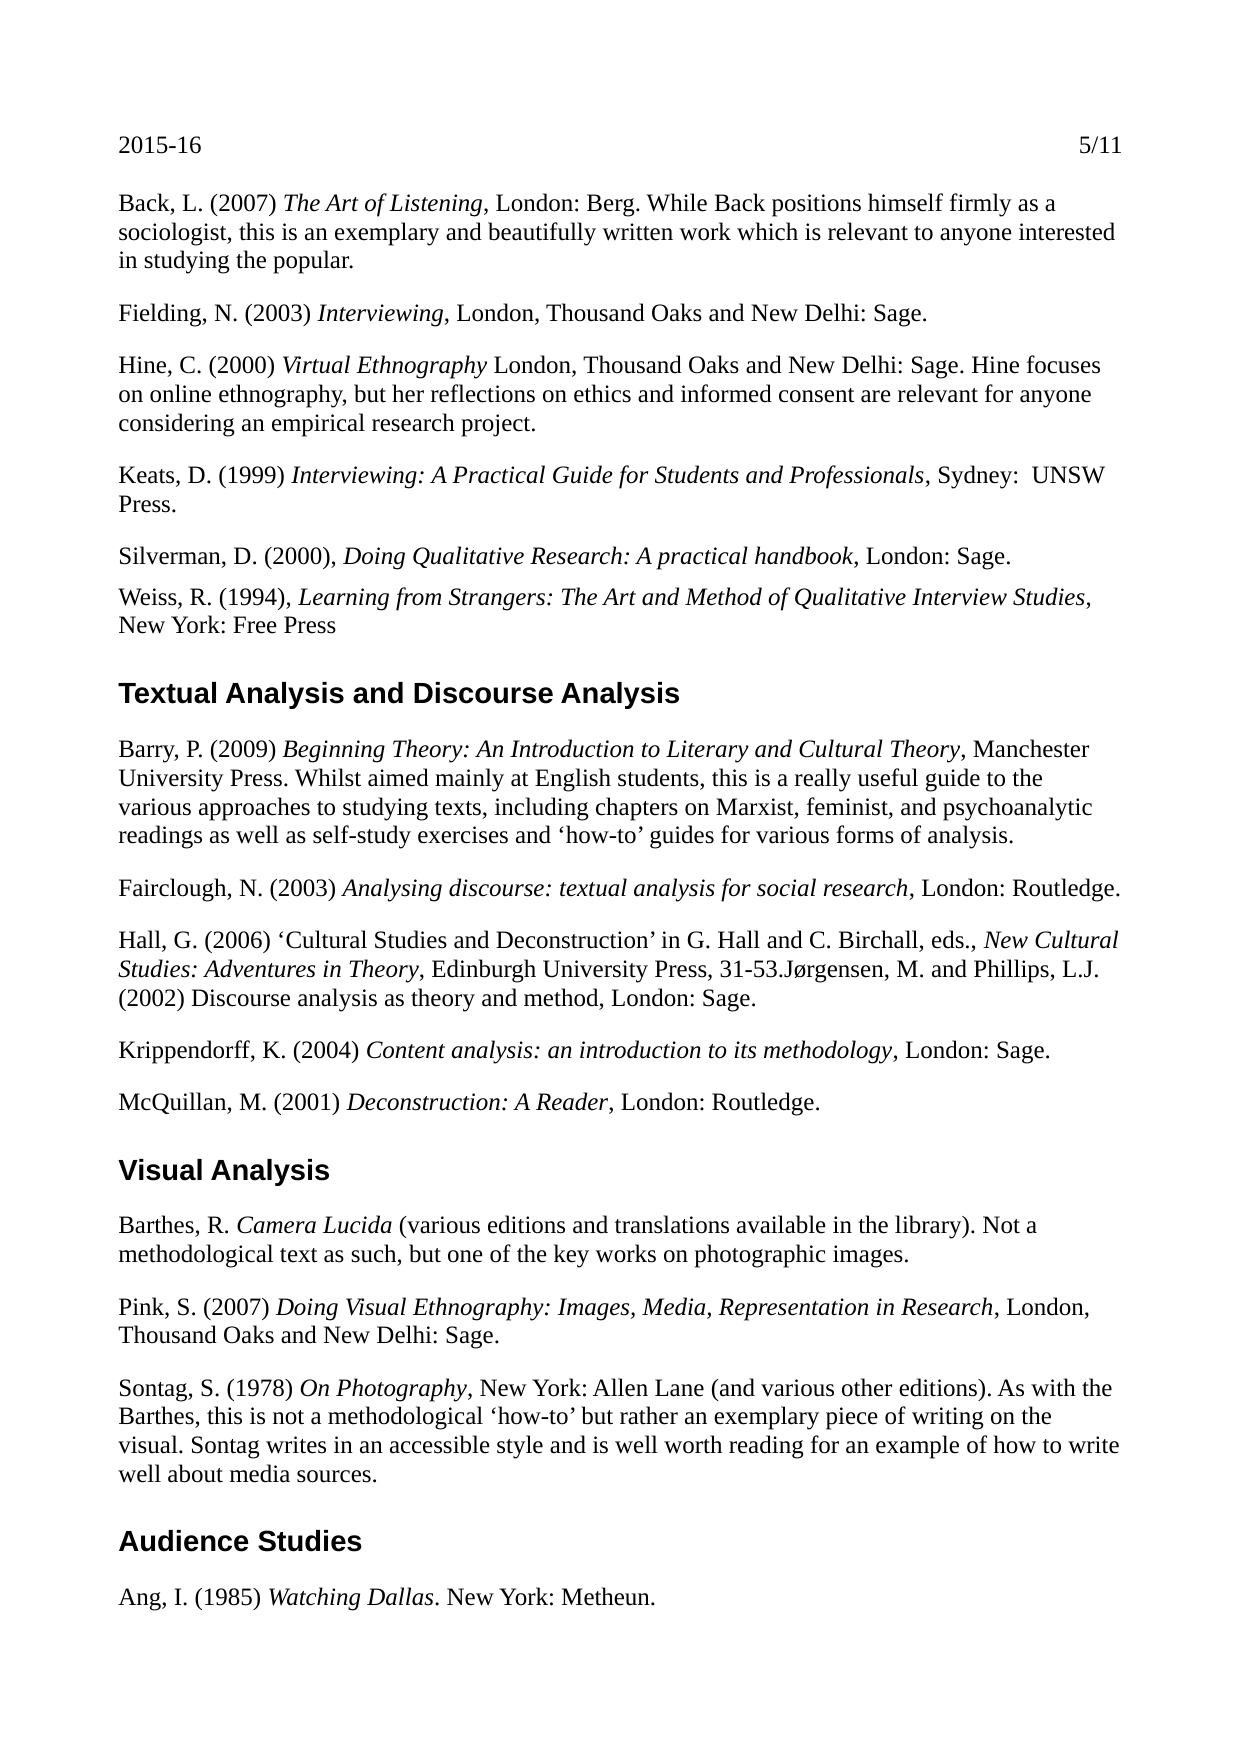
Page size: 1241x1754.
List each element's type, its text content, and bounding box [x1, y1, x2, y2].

text Fielding, N. (2003) Interviewing, London, Thousand Oaks and New Delhi: Sage. [118, 298, 1122, 327]
subtitle Textual Analysis and Discourse Analysis [118, 677, 1122, 710]
text Back, L. (2007) The Art of Listening, London: Berg. While Back positions himself firmly as a sociologist, this is an exemplary and beautifully written work which is relevant to anyone interested in studying the popular. [118, 188, 1122, 274]
text Krippendorff, K. (2004) Content analysis: an introduction to its methodology, London: Sage. [118, 1035, 1122, 1064]
text McQuillan, M. (2001) Deconstruction: A Reader, London: Routledge. [118, 1087, 1122, 1116]
text Silverman, D. (2000), Doing Qualitative Research: A practical handbook, London: Sage. [118, 541, 1122, 570]
text Hine, C. (2000) Virtual Ethnography London, Thousand Oaks and New Delhi: Sage. Hine focuses on online ethnography, but her reflections on ethics and informed consent are relevant for anyone considering an empirical research project. [118, 350, 1122, 436]
text Ang, I. (1985) Watching Dallas. New York: Metheun. [118, 1582, 1122, 1611]
text Sontag, S. (1978) On Photography, New York: Allen Lane (and various other editions). As with the Barthes, this is not a methodological ‘how-to’ but rather an exemplary piece of writing on the visual. Sontag writes in an accessible style and is well worth reading for an example of how to write well about media sources. [118, 1373, 1122, 1488]
text Barry, P. (2009) Beginning Theory: An Introduction to Literary and Cultural Theory, Manchester University Press. Whilst aimed mainly at English students, this is a really useful guide to the various approaches to studying texts, including chapters on Marxist, feminist, and psychoanalytic readings as well as self-study exercises and ‘how-to’ guides for various forms of analysis. [118, 734, 1122, 849]
subtitle Audience Studies [118, 1524, 1122, 1558]
text Hall, G. (2006) ‘Cultural Studies and Deconstruction’ in G. Hall and C. Birchall, eds., New Cultural Studies: Adventures in Theory, Edinburgh University Press, 31-53.Jørgensen, M. and Phillips, L.J. (2002) Discourse analysis as theory and method, London: Sage. [118, 925, 1122, 1011]
text Keats, D. (1999) Interviewing: A Practical Guide for Students and Professionals, Sydney: UNSW Press. [118, 460, 1122, 517]
text Pink, S. (2007) Doing Visual Ethnography: Images, Media, Representation in Research, London, Thousand Oaks and New Delhi: Sage. [118, 1292, 1122, 1349]
text Fairclough, N. (2003) Analysing discourse: textual analysis for social research, London: Routledge. [118, 873, 1122, 902]
text Barthes, R. Camera Lucida (various editions and translations available in the library). Not a methodological text as such, but one of the key works on photographic images. [118, 1211, 1122, 1268]
subtitle Visual Analysis [118, 1153, 1122, 1186]
text Weiss, R. (1994), Learning from Strangers: The Art and Method of Qualitative Interview Studies, New York: Free Press [118, 582, 1122, 639]
